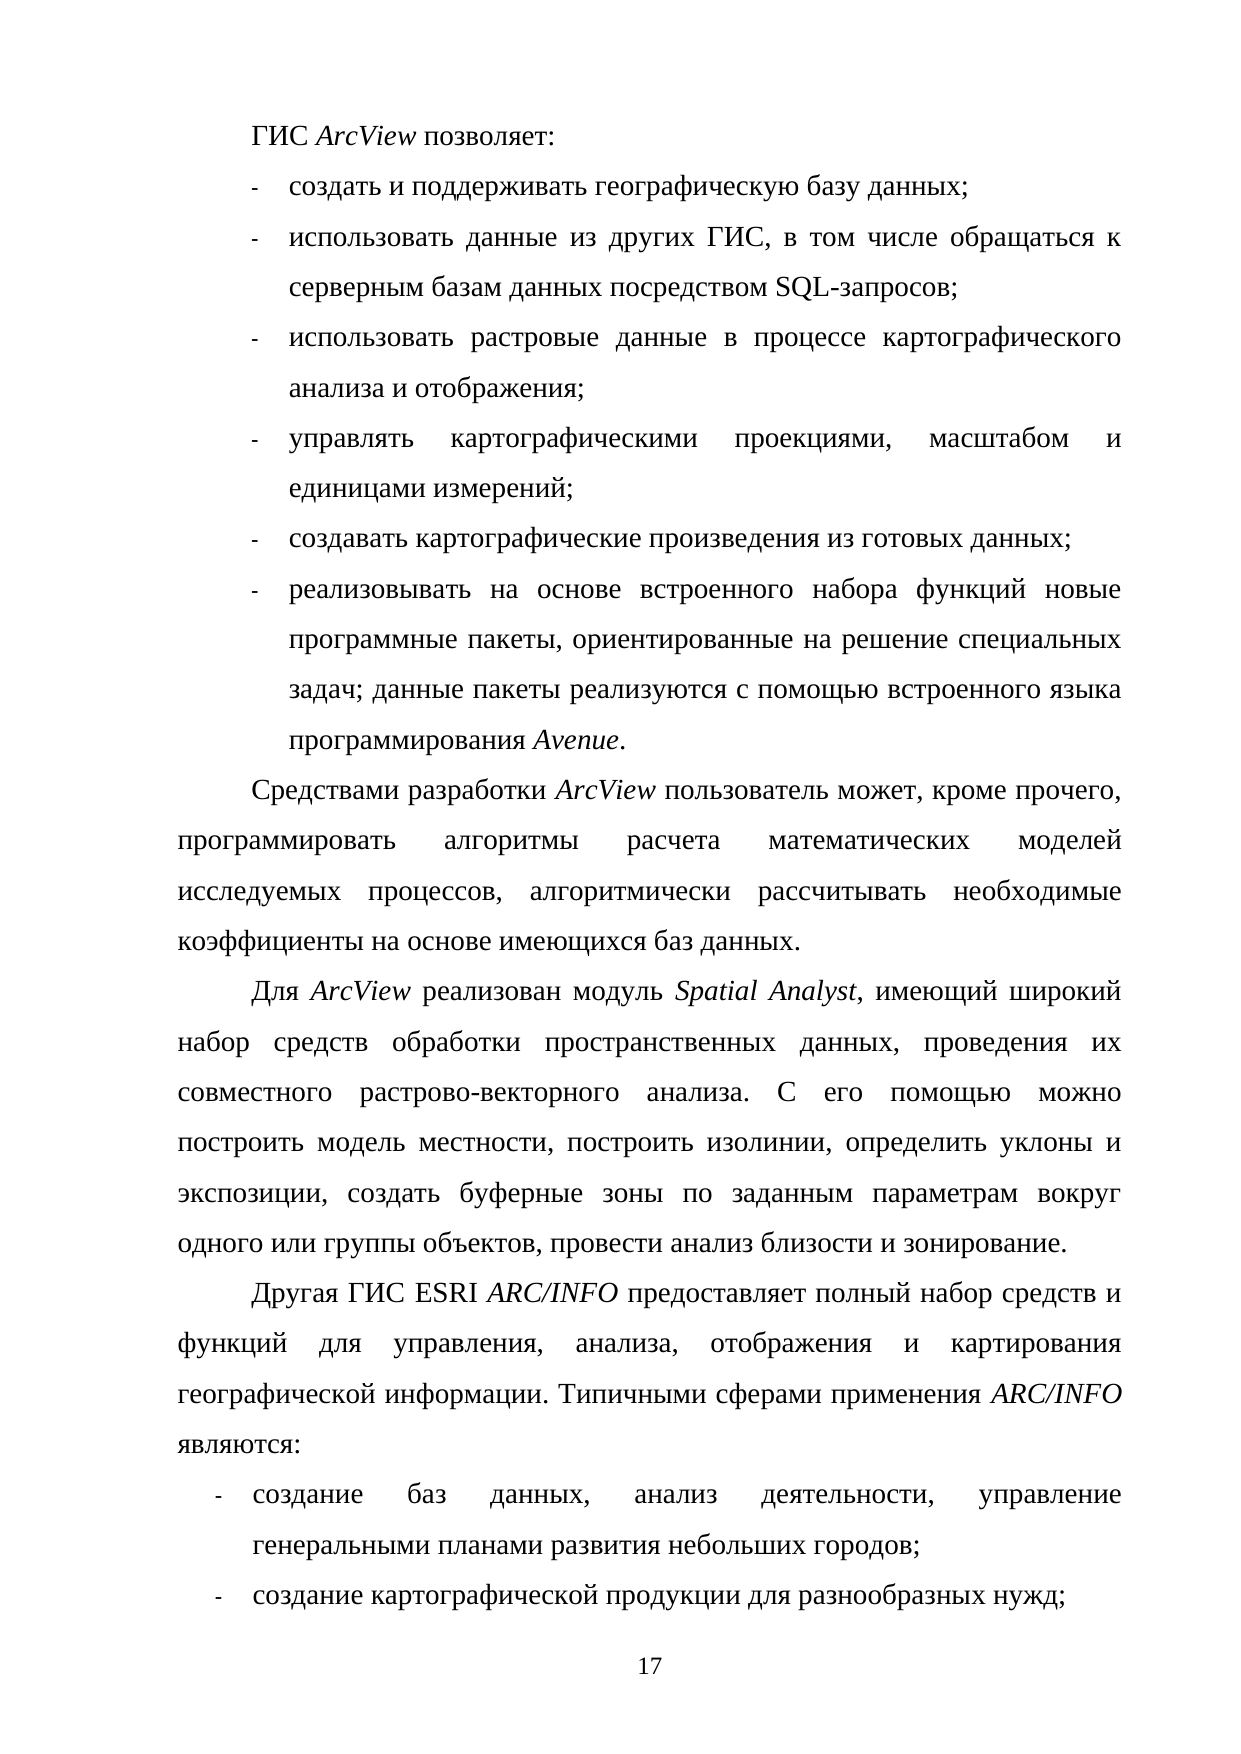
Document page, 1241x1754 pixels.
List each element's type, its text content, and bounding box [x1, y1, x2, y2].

text Средствами разработки ArcView пользователь может, кроме прочего, программировать алгоритмы расчета математических моделей исследуемых процессов, алгоритмически рассчитывать необходимые коэффициенты на основе имеющихся баз данных. [177, 772, 1122, 957]
list создать и поддерживать географическую базу данных; [251, 168, 1122, 202]
list создание картографической продукции для разнообразных нужд; [215, 1577, 1122, 1611]
list создание баз данных, анализ деятельности, управление генеральными планами развития небольших городов; [215, 1477, 1122, 1560]
list использовать данные из других ГИС, в том числе обращаться к серверным базам данных посредством SQL-запросов; [251, 219, 1122, 303]
list реализовывать на основе встроенного набора функций новые программные пакеты, ориентированные на решение специальных задач; данные пакеты реализуются с помощью встроенного языка программирования Avenue. [251, 571, 1122, 755]
text Другая ГИС ESRI ARC/INFO предоставляет полный набор средств и функций для управления, анализа, отображения и картирования географической информации. Типичными сферами применения ARC/INFO являются: [177, 1275, 1122, 1460]
list управлять картографическими проекциями, масштабом и единицами измерений; [251, 420, 1122, 504]
list создавать картографические произведения из готовых данных; [251, 521, 1122, 554]
text Для ArcView реализован модуль Spatial Analyst, имеющий широкий набор средств обработки пространственных данных, проведения их совместного растрово-векторного анализа. С его помощью можно построить модель местности, построить изолинии, определить уклоны и экспозиции, создать буферные зоны по заданным параметрам вокруг одного или группы объектов, провести анализ близости и зонирование. [177, 973, 1122, 1258]
list использовать растровые данные в процессе картографического анализа и отображения; [251, 319, 1122, 403]
text ГИС ArcView позволяет: [177, 118, 1122, 152]
